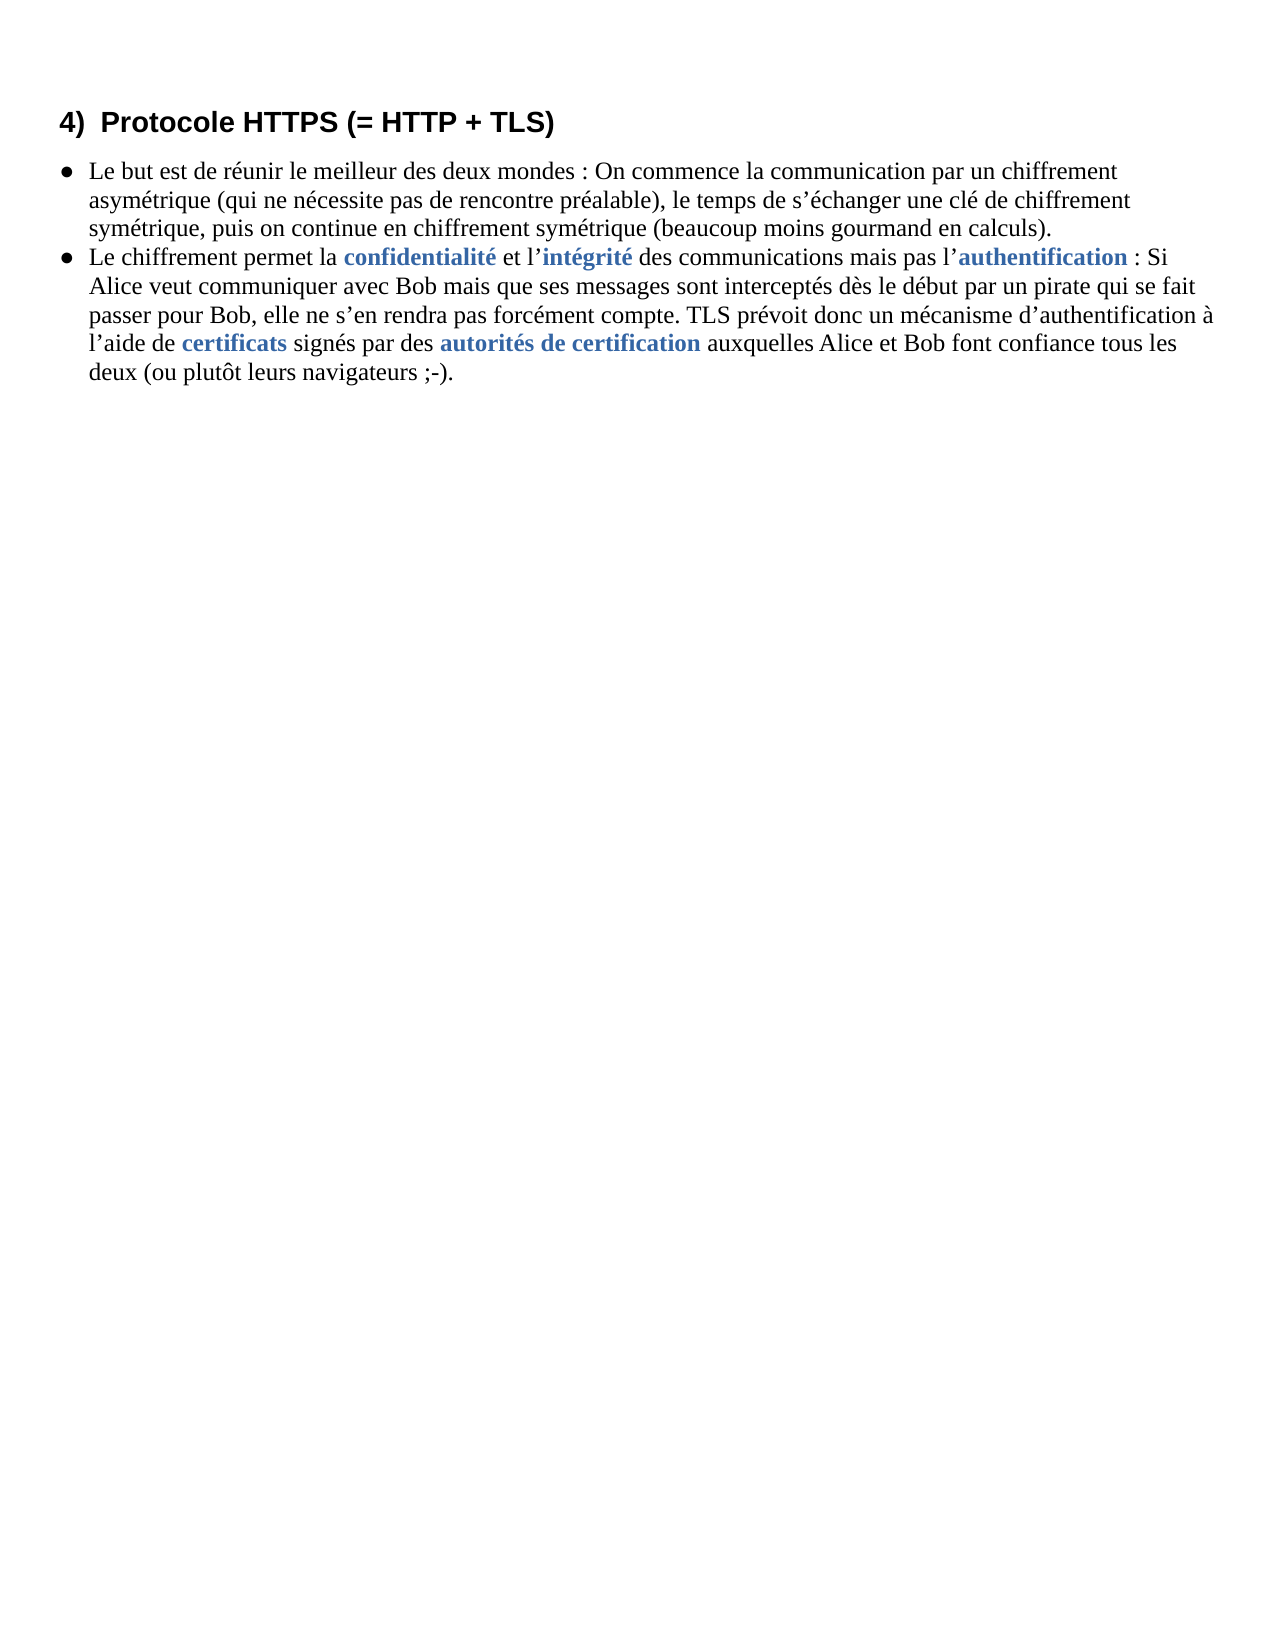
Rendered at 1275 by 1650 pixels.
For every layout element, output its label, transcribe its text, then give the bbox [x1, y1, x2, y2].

list Le but est de réunir le meilleur des deux mondes : On commence la communication par un chiffrement asymétrique (qui ne nécessite pas de rencontre préalable), le temps de s’échanger une clé de chiffrement symétrique, puis on continue en chiffrement symétrique (beaucoup moins gourmand en calculs). [59, 156, 1216, 242]
list Protocole HTTPS (= HTTP + TLS) [59, 105, 1216, 138]
list Le chiffrement permet la confidentialité et l’intégrité des communications mais pas l’authentification : Si Alice veut communiquer avec Bob mais que ses messages sont interceptés dès le début par un pirate qui se fait passer pour Bob, elle ne s’en rendra pas forcément compte. TLS prévoit donc un mécanisme d’authentification à l’aide de certificats signés par des autorités de certification auxquelles Alice et Bob font confiance tous les deux (ou plutôt leurs navigateurs ;-). [59, 242, 1216, 386]
